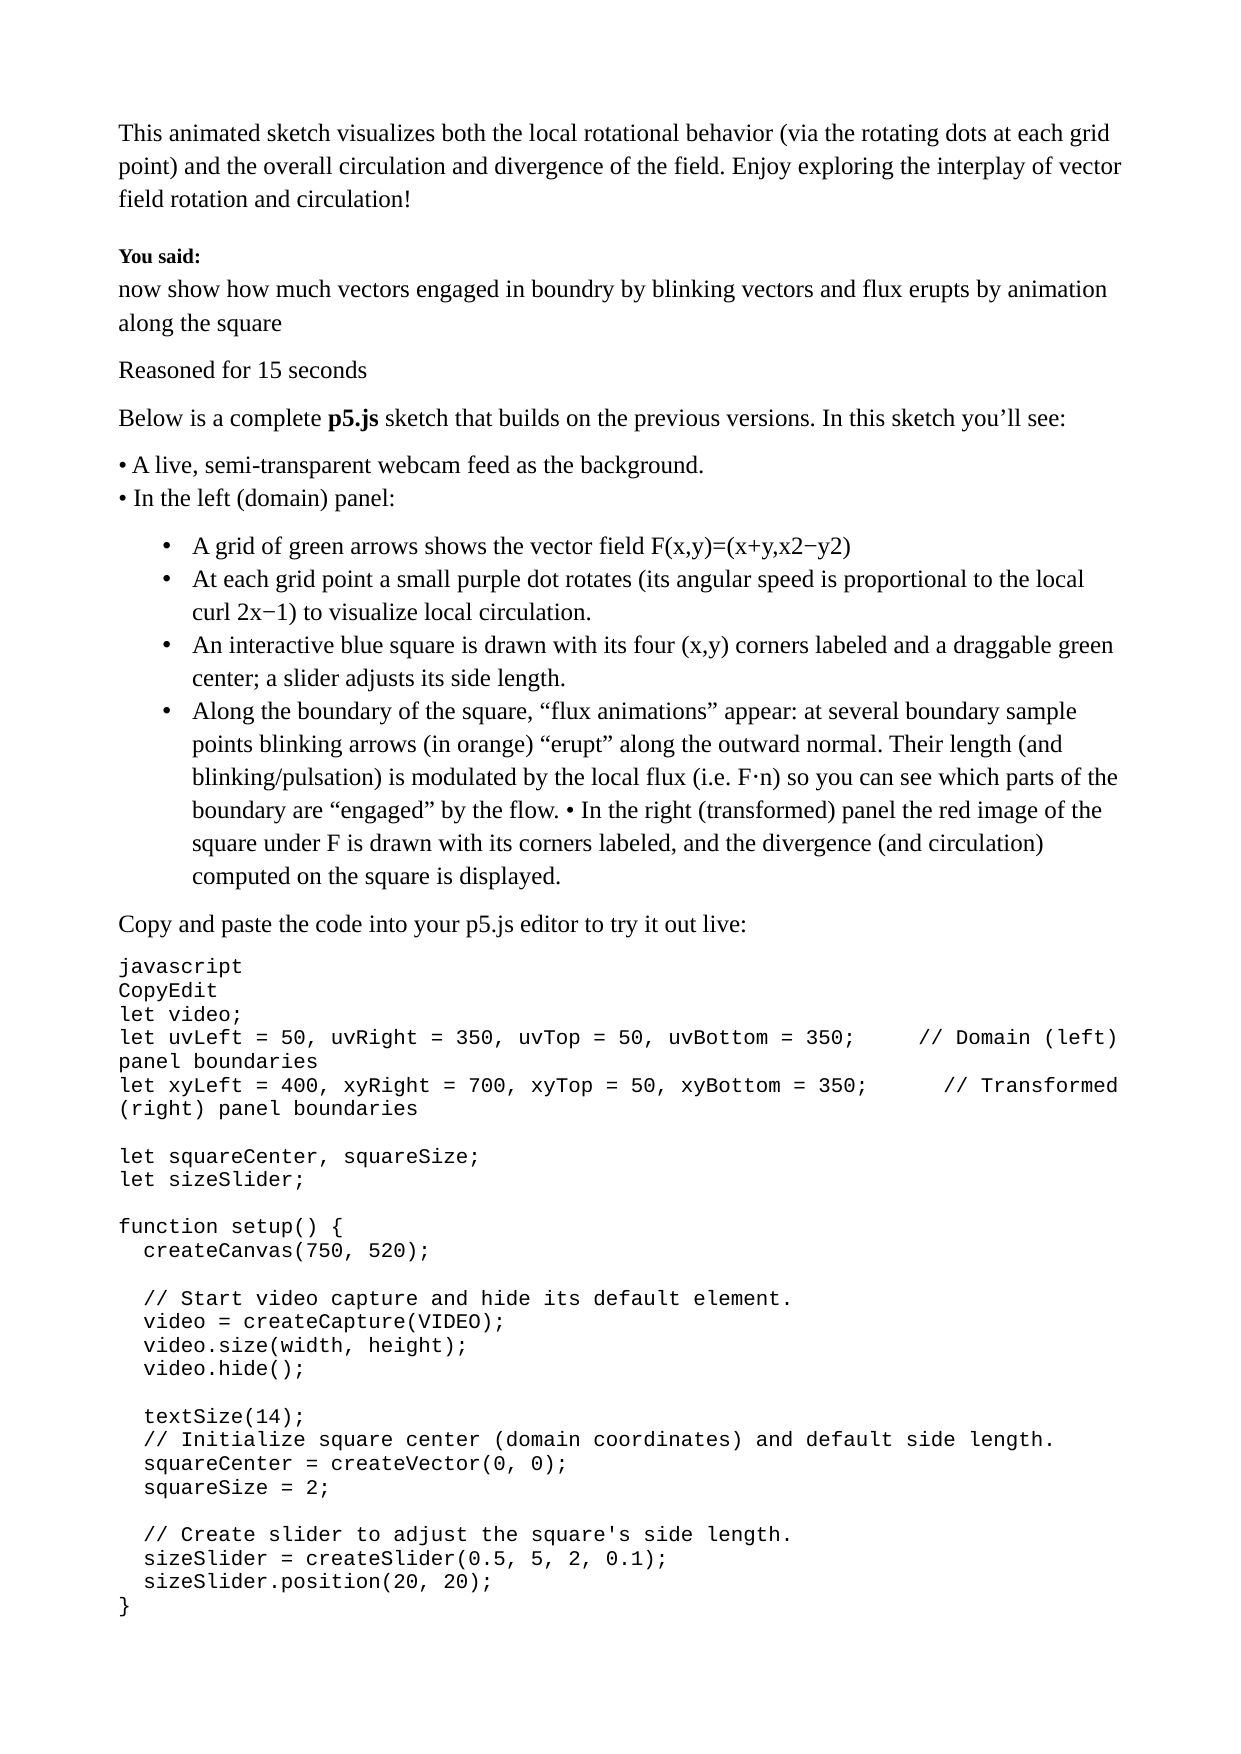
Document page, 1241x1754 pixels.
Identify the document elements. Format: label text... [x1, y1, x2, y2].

text squareSize = 2; [118, 1477, 1122, 1500]
text function setup() { [118, 1217, 1122, 1240]
text sizeSlider.position(20, 20); [118, 1571, 1122, 1595]
list At each grid point a small purple dot rotates (its angular speed is proportional to the local curl 2x−1) to visualize local circulation. [162, 564, 1122, 626]
text video.hide(); [118, 1358, 1122, 1382]
list Along the boundary of the square, “flux animations” appear: at several boundary sample points blinking arrows (in orange) “erupt” along the outward normal. Their length (and blinking/pulsation) is modulated by the local flux (i.e. F⋅n) so you can see which parts of the boundary are “engaged” by the flow. • In the right (transformed) panel the red image of the square under F is drawn with its corners labeled, and the divergence (and circulation) computed on the square is displayed. [162, 696, 1122, 890]
text • A live, semi‐transparent webcam feed as the background. • In the left (domain) panel: [118, 450, 1122, 512]
subtitle You said: [118, 244, 1122, 268]
text squareCenter = createVector(0, 0); [118, 1453, 1122, 1477]
text video.size(width, height); [118, 1335, 1122, 1358]
text // Initialize square center (domain coordinates) and default side length. [118, 1429, 1122, 1453]
text javascript [118, 956, 1122, 980]
text Reasoned for 15 seconds [118, 355, 1122, 384]
text video = createCapture(VIDEO); [118, 1311, 1122, 1335]
text // Create slider to adjust the square's side length. [118, 1524, 1122, 1548]
list A grid of green arrows shows the vector field F(x,y)=(x+y,x2−y2) [162, 531, 1122, 560]
text sizeSlider = createSlider(0.5, 5, 2, 0.1); [118, 1548, 1122, 1571]
text let xyLeft = 400, xyRight = 700, xyTop = 50, xyBottom = 350; // Transformed (right) panel boundaries [118, 1075, 1122, 1122]
text textSize(14); [118, 1406, 1122, 1429]
text now show how much vectors engaged in boundry by blinking vectors and flux erupts by animation along the square [118, 274, 1122, 336]
text createCanvas(750, 520); [118, 1240, 1122, 1264]
text Copy and paste the code into your p5.js editor to try it out live: [118, 909, 1122, 938]
text This animated sketch visualizes both the local rotational behavior (via the rotating dots at each grid point) and the overall circulation and divergence of the field. Enjoy exploring the interplay of vector field rotation and circulation! [118, 118, 1122, 213]
list An interactive blue square is drawn with its four (x,y) corners labeled and a draggable green center; a slider adjusts its side length. [162, 630, 1122, 692]
text let sizeSlider; [118, 1169, 1122, 1193]
text Below is a complete p5.js sketch that builds on the previous versions. In this sketch you’ll see: [118, 403, 1122, 432]
text CopyEdit [118, 980, 1122, 1004]
text } [118, 1595, 1122, 1618]
text // Start video capture and hide its default element. [118, 1287, 1122, 1311]
text let video; [118, 1004, 1122, 1027]
text let uvLeft = 50, uvRight = 350, uvTop = 50, uvBottom = 350; // Domain (left) panel boundaries [118, 1027, 1122, 1075]
text let squareCenter, squareSize; [118, 1146, 1122, 1169]
